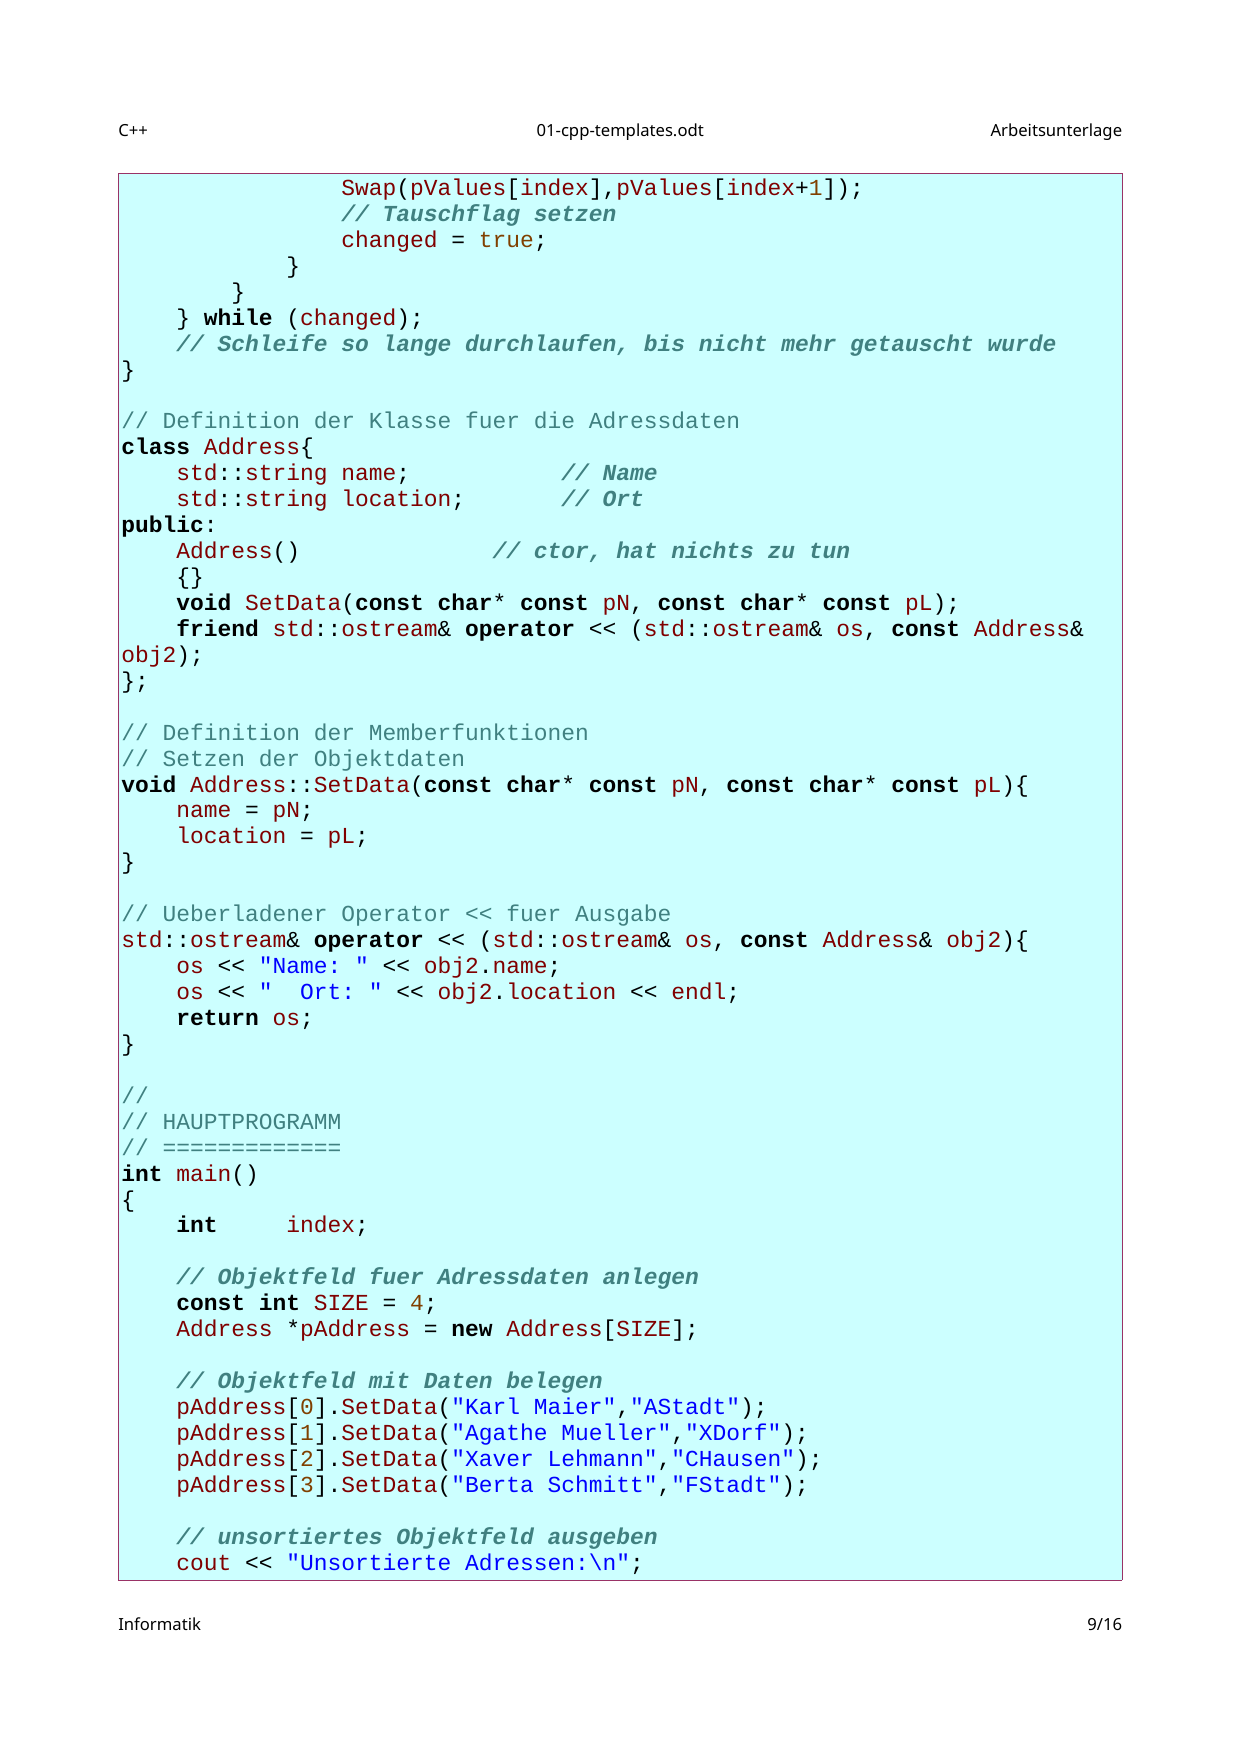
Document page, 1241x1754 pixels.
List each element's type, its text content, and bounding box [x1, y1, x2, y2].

text void Address::SetData(const char* const pN, const char* const pL){ [119, 770, 1122, 796]
text Address *pAddress = new Address[SIZE]; [119, 1314, 1122, 1341]
text public: [119, 511, 1122, 536]
text location = pL; [119, 822, 1122, 848]
text // Schleife so lange durchlaufen, bis nicht mehr getauscht wurde [119, 329, 1122, 355]
text // [119, 1081, 1122, 1107]
text os << " Ort: " << obj2.location << endl; [119, 977, 1122, 1003]
text // Tauschflag setzen [119, 199, 1122, 225]
text changed = true; [119, 225, 1122, 251]
text pAddress[1].SetData("Agathe Mueller","XDorf"); [119, 1418, 1122, 1444]
text } [119, 277, 1122, 303]
text Swap(pValues[index],pValues[index+1]); [119, 174, 1122, 199]
text // unsortiertes Objektfeld ausgeben [119, 1522, 1122, 1548]
text { [119, 1185, 1122, 1211]
text pAddress[2].SetData("Xaver Lehmann","CHausen"); [119, 1444, 1122, 1470]
text pAddress[0].SetData("Karl Maier","AStadt"); [119, 1392, 1122, 1418]
text std::string location; // Ort [119, 484, 1122, 511]
text // Definition der Klasse fuer die Adressdaten [119, 407, 1122, 433]
text class Address{ [119, 433, 1122, 459]
text os << "Name: " << obj2.name; [119, 951, 1122, 977]
text // Definition der Memberfunktionen [119, 718, 1122, 744]
text // Objektfeld mit Daten belegen [119, 1366, 1122, 1392]
text } [119, 251, 1122, 277]
text } [119, 848, 1122, 874]
text cout << "Unsortierte Adressen:\n"; [119, 1548, 1122, 1580]
text void SetData(const char* const pN, const char* const pL); [119, 588, 1122, 614]
text int main() [119, 1159, 1122, 1185]
text // Objektfeld fuer Adressdaten anlegen [119, 1263, 1122, 1289]
text pAddress[3].SetData("Berta Schmitt","FStadt"); [119, 1470, 1122, 1496]
text std::string name; // Name [119, 459, 1122, 484]
text int index; [119, 1211, 1122, 1237]
text std::ostream& operator << (std::ostream& os, const Address& obj2){ [119, 926, 1122, 951]
text }; [119, 666, 1122, 692]
text friend std::ostream& operator << (std::ostream& os, const Address& obj2); [119, 614, 1122, 666]
text // Ueberladener Operator << fuer Ausgabe [119, 899, 1122, 926]
text Address() // ctor, hat nichts zu tun [119, 536, 1122, 562]
text return os; [119, 1003, 1122, 1029]
text {} [119, 562, 1122, 588]
text // Setzen der Objektdaten [119, 744, 1122, 770]
text // ============= [119, 1133, 1122, 1159]
text const int SIZE = 4; [119, 1289, 1122, 1314]
text // HAUPTPROGRAMM [119, 1107, 1122, 1133]
text name = pN; [119, 796, 1122, 822]
text } [119, 1029, 1122, 1055]
text } while (changed); [119, 303, 1122, 329]
text } [119, 355, 1122, 381]
